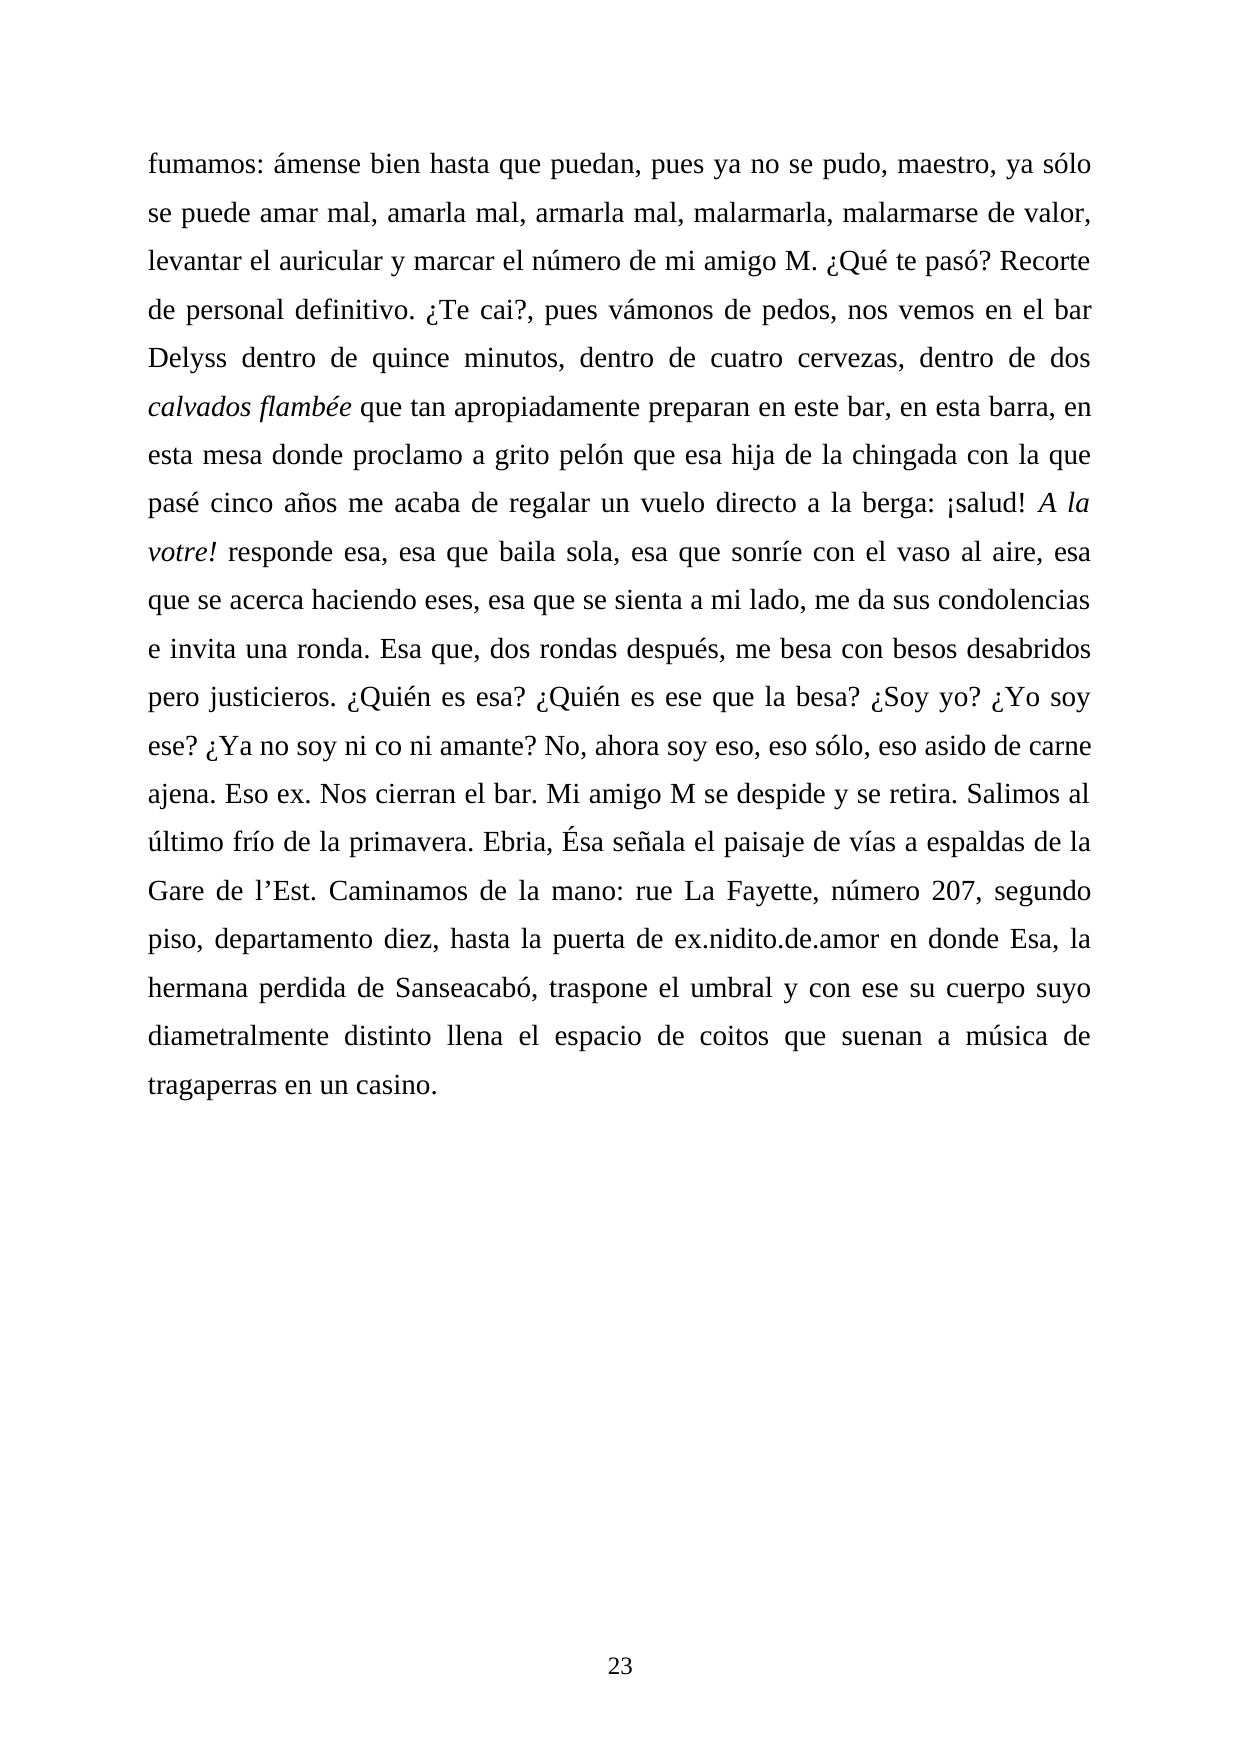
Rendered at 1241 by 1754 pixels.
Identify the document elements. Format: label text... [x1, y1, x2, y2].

text fumamos: ámense bien hasta que puedan, pues ya no se pudo, maestro, ya sólo se puede amar mal, amarla mal, armarla mal, malarmarla, malarmarse de valor, levantar el auricular y marcar el número de mi amigo M. ¿Qué te pasó? Recorte de personal definitivo. ¿Te cai?, pues vámonos de pedos, nos vemos en el bar Delyss dentro de quince minutos, dentro de cuatro cervezas, dentro de dos calvados flambée que tan apropiadamente preparan en este bar, en esta barra, en esta mesa donde proclamo a grito pelón que esa hija de la chingada con la que pasé cinco años me acaba de regalar un vuelo directo a la berga: ¡salud! A la votre! responde esa, esa que baila sola, esa que sonríe con el vaso al aire, esa que se acerca haciendo eses, esa que se sienta a mi lado, me da sus condolencias e invita una ronda. Esa que, dos rondas después, me besa con besos desabridos pero justicieros. ¿Quién es esa? ¿Quién es ese que la besa? ¿Soy yo? ¿Yo soy ese? ¿Ya no soy ni co ni amante? No, ahora soy eso, eso sólo, eso asido de carne ajena. Eso ex. Nos cierran el bar. Mi amigo M se despide y se retira. Salimos al último frío de la primavera. Ebria, Ésa señala el paisaje de vías a espaldas de la Gare de l’Est. Caminamos de la mano: rue La Fayette, número 207, segundo piso, departamento diez, hasta la puerta de ex.nidito.de.amor en donde Esa, la hermana perdida de Sanseacabó, traspone el umbral y con ese su cuerpo suyo diametralmente distinto llena el espacio de coitos que suenan a música de tragaperras en un casino. [148, 148, 1092, 1100]
